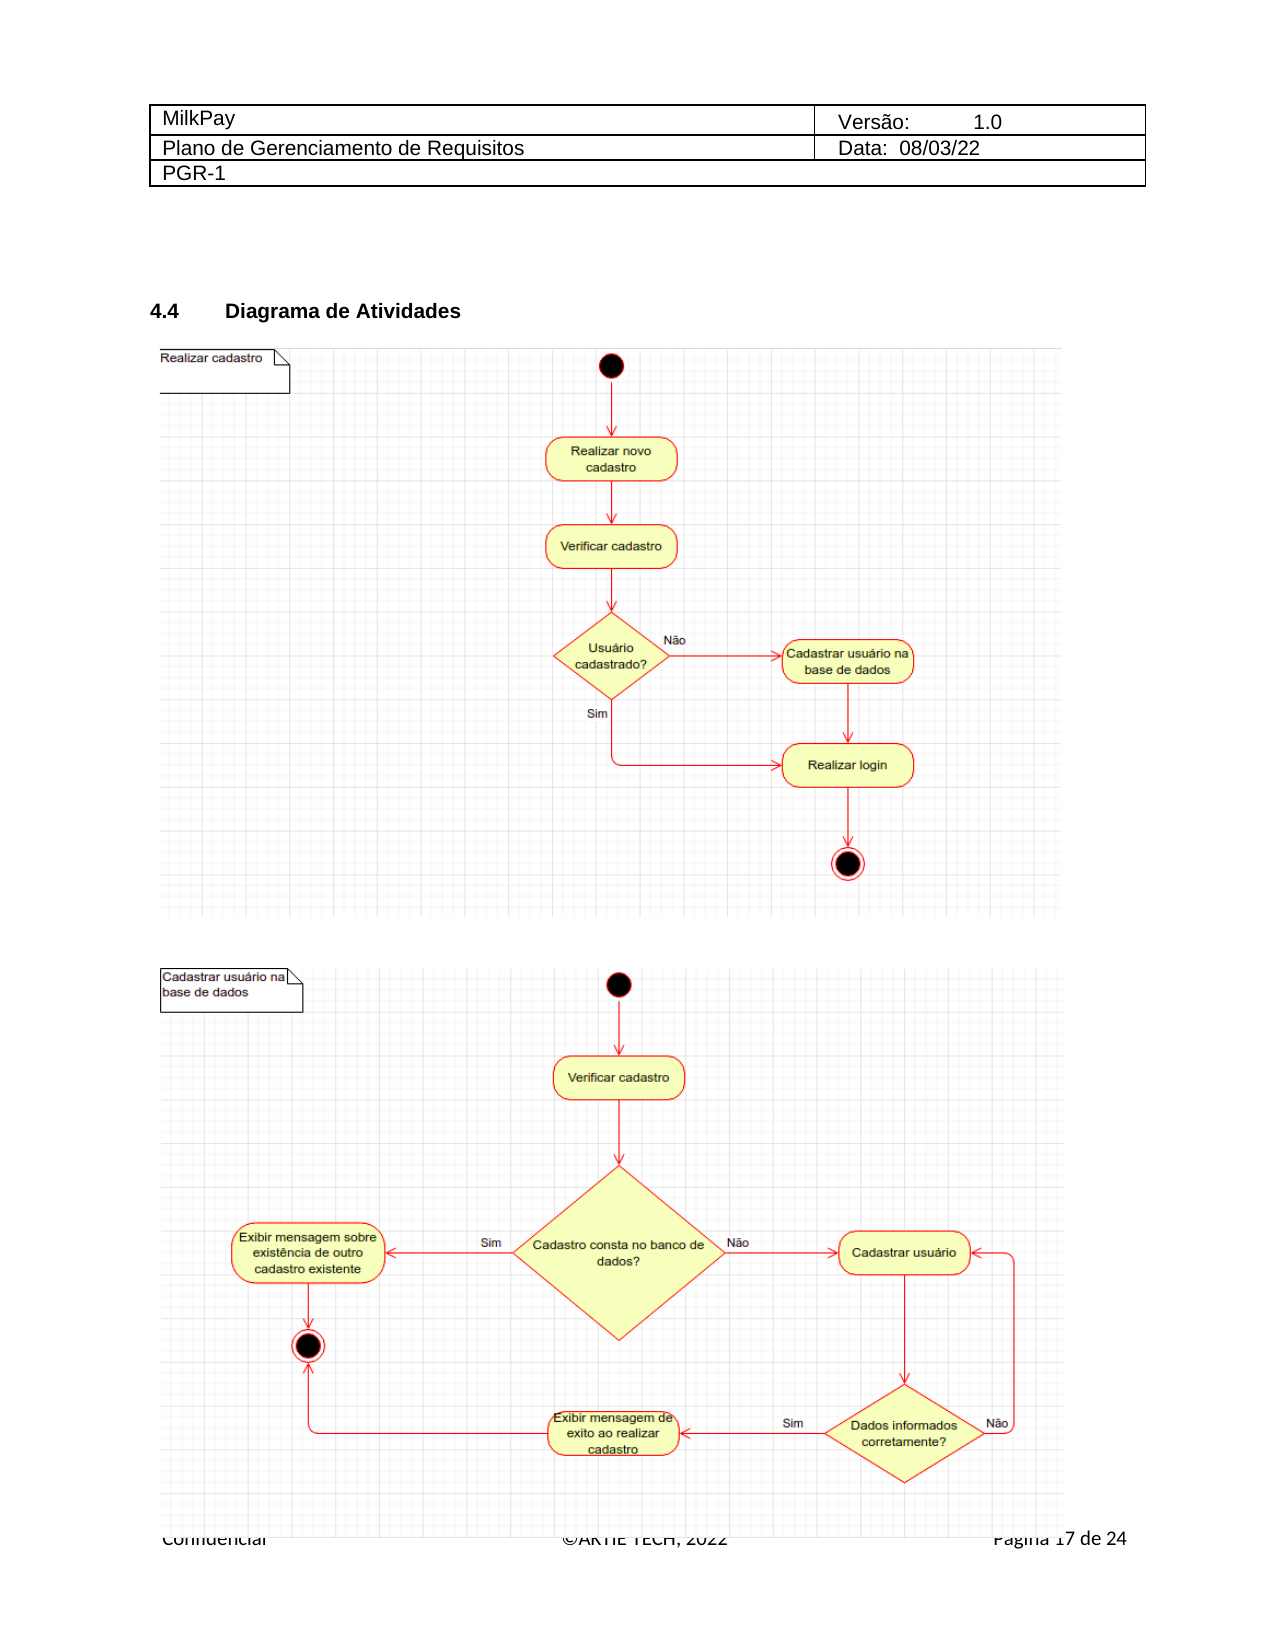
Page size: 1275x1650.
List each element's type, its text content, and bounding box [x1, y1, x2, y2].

subtitle Diagrama de Atividades [150, 299, 1125, 323]
picture [159, 348, 1062, 917]
picture [159, 968, 1066, 1538]
